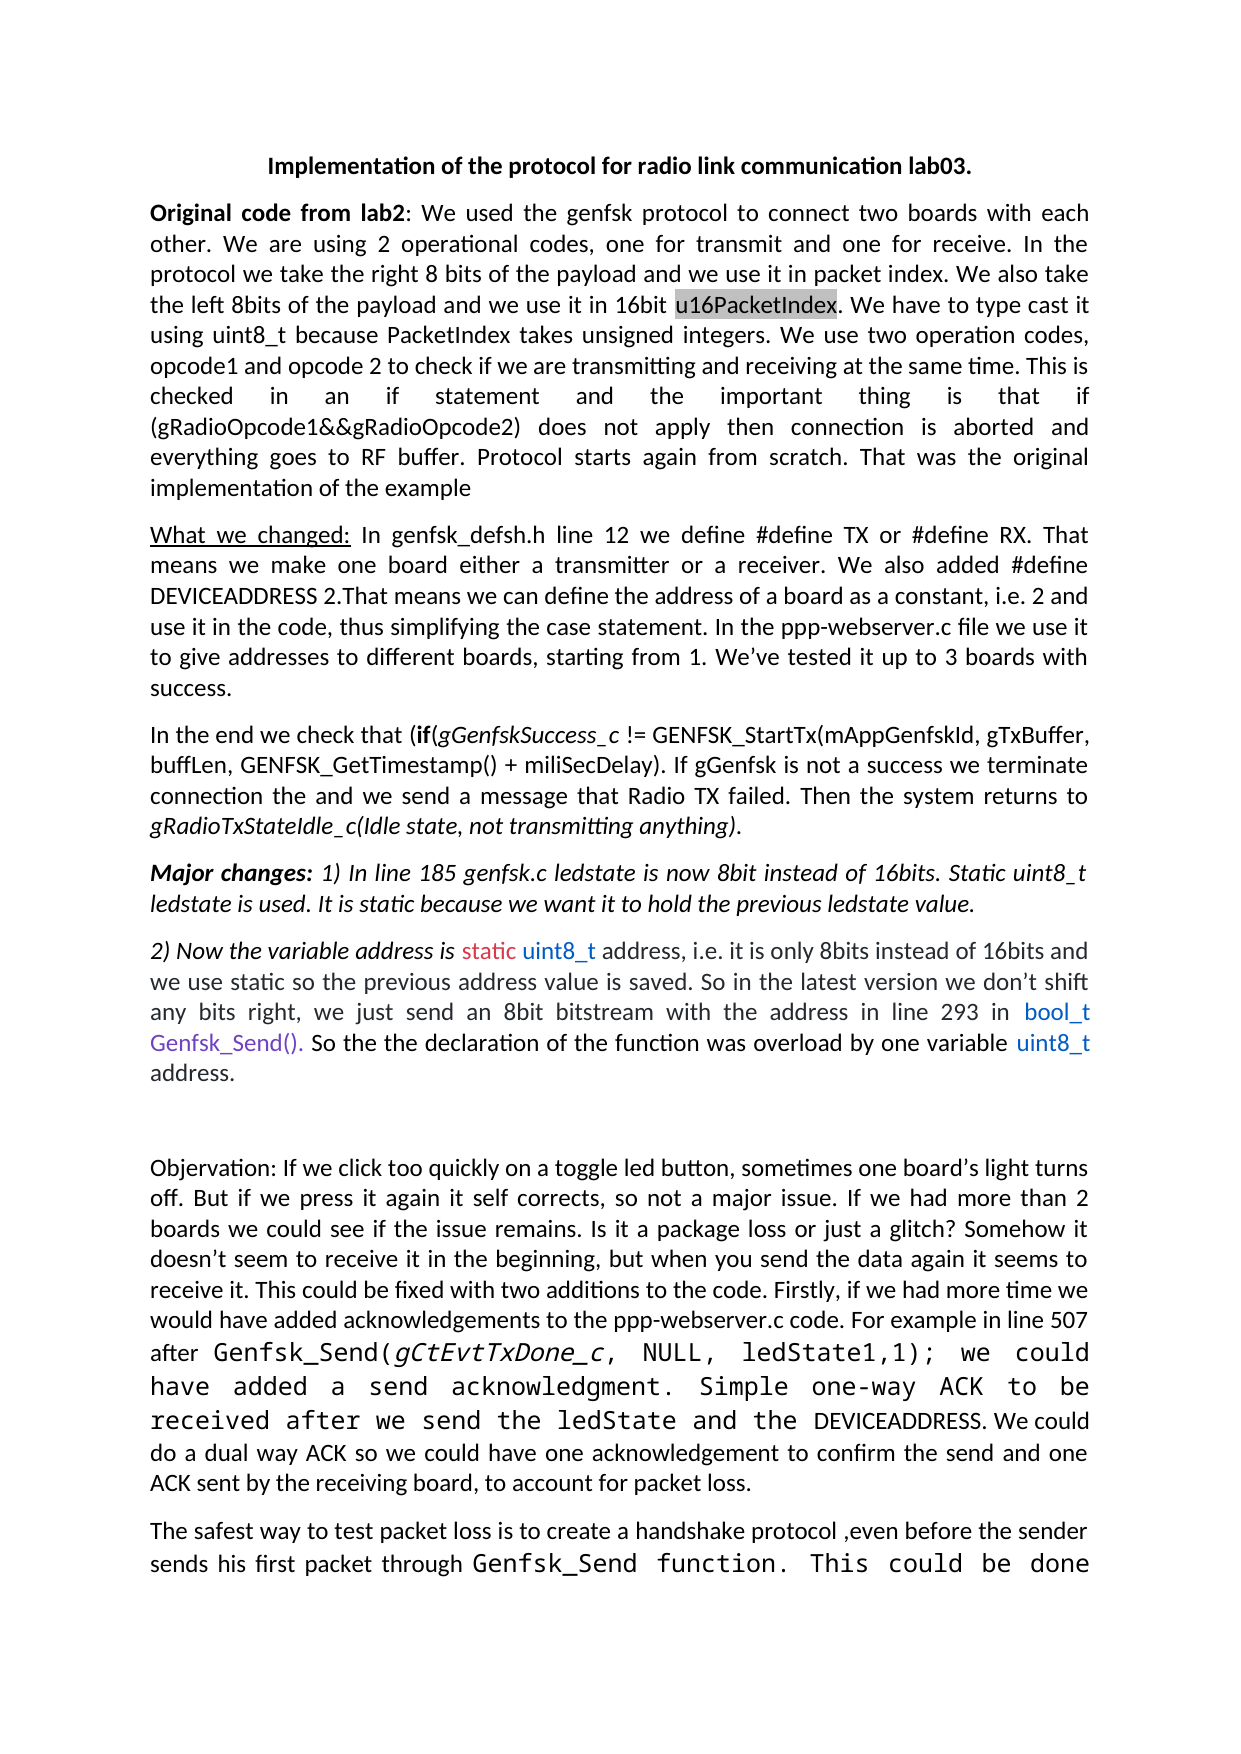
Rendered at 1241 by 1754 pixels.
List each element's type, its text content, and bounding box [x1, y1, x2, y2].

text The safest way to test packet loss is to create a handshake protocol ,even before the sender sends his first packet through Genfsk_Send function. This could be done [150, 1515, 1090, 1579]
text Major changes: 1) In line 185 genfsk.c ledstate is now 8bit instead of 16bits. Static uint8_t ledstate is used. It is static because we want it to hold the previous ledstate value. [150, 858, 1090, 919]
text 2) Now the variable address is static uint8_t address, i.e. it is only 8bits instead of 16bits and we use static so the previous address value is saved. So in the latest version we don’t shift any bits right, we just send an 8bit bitstream with the address in line 293 in bool_t Genfsk_Send(). So the the declaration of the function was overload by one variable uint8_t address. [150, 935, 1090, 1088]
text Objervation: If we click too quickly on a toggle led button, sometimes one board’s light turns off. But if we press it again it self corrects, so not a major issue. If we had more than 2 boards we could see if the issue remains. Is it a package loss or just a glitch? Somehow it doesn’t seem to receive it in the beginning, but when you send the data again it seems to receive it. This could be fixed with two additions to the code. Firstly, if we had more time we would have added acknowledgements to the ppp-webserver.c code. For example in line 507 after Genfsk_Send(gCtEvtTxDone_c, NULL, ledState1,1); we could have added a send acknowledgment. Simple one-way ACK to be received after we send the ledState and the DEVICEADDRESS. We could do a dual way ACK so we could have one acknowledgement to confirm the send and one ACK sent by the receiving board, to account for packet loss. [150, 1152, 1090, 1498]
text Original code from lab2: We used the genfsk protocol to connect two boards with each other. We are using 2 operational codes, one for transmit and one for receive. In the protocol we take the right 8 bits of the payload and we use it in packet index. We also take the left 8bits of the payload and we use it in 16bit u16PacketIndex. We have to type cast it using uint8_t because PacketIndex takes unsigned integers. We use two operation codes, opcode1 and opcode 2 to check if we are transmitting and receiving at the same time. This is checked in an if statement and the important thing is that if (gRadioOpcode1&&gRadioOpcode2) does not apply then connection is aborted and everything goes to RF buffer. Protocol starts again from scratch. That was the original implementation of the example [150, 197, 1090, 502]
text What we changed: In genfsk_defsh.h line 12 we define #define TX or #define RX. That means we make one board either a transmitter or a receiver. We also added #define DEVICEADDRESS 2.That means we can define the address of a board as a constant, i.e. 2 and use it in the code, thus simplifying the case statement. In the ppp-webserver.c file we use it to give addresses to different boards, starting from 1. We’ve tested it up to 3 boards with success. [150, 519, 1090, 702]
text In the end we check that (if(gGenfskSuccess_c != GENFSK_StartTx(mAppGenfskId, gTxBuffer, buffLen, GENFSK_GetTimestamp() + miliSecDelay). If gGenfsk is not a success we terminate connection the and we send a message that Radio TX failed. Then the system returns to gRadioTxStateIdle_c(Idle state, not transmitting anything). [150, 719, 1090, 841]
text Implementation of the protocol for radio link communication lab03. [150, 150, 1090, 181]
